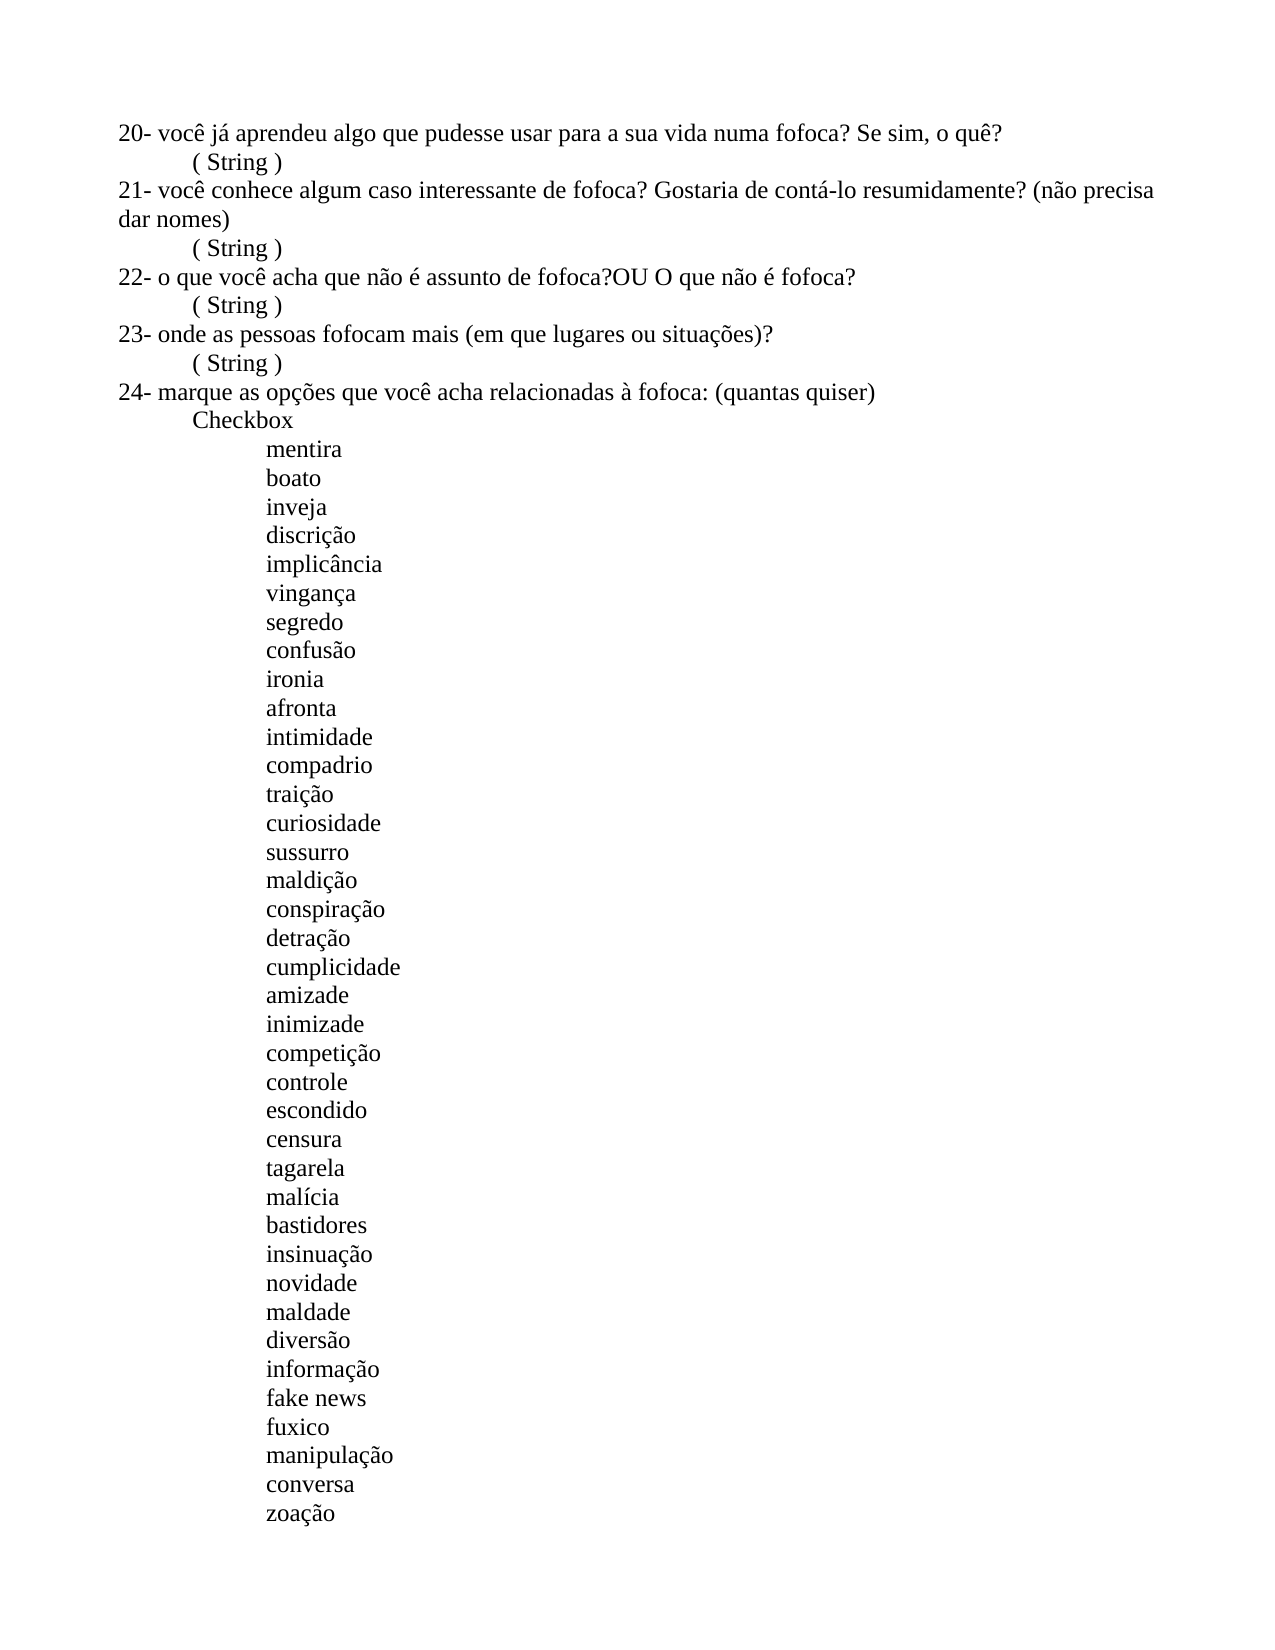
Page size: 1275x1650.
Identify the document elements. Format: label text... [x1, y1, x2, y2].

text maldade [266, 1297, 1157, 1326]
text compadrio [266, 751, 1157, 779]
text censura [266, 1124, 1157, 1153]
text ( String ) [192, 233, 1157, 262]
text segredo [266, 607, 1157, 636]
text manipulação [266, 1441, 1157, 1469]
text 24- marque as opções que você acha relacionadas à fofoca: (quantas quiser) [118, 377, 1157, 406]
text amizade [266, 981, 1157, 1009]
text conspiração [266, 894, 1157, 923]
text conversa [266, 1469, 1157, 1498]
text escondido [266, 1096, 1157, 1124]
text intimidade [266, 722, 1157, 751]
text sussurro [266, 837, 1157, 866]
text 23- onde as pessoas fofocam mais (em que lugares ou situações)? [118, 319, 1157, 348]
text inveja [266, 492, 1157, 521]
text cumplicidade [266, 952, 1157, 981]
text confusão [266, 636, 1157, 664]
text bastidores [266, 1211, 1157, 1239]
text implicância [266, 549, 1157, 578]
text traição [266, 779, 1157, 808]
text competição [266, 1038, 1157, 1067]
text fuxico [266, 1412, 1157, 1441]
text novidade [266, 1268, 1157, 1297]
text curiosidade [266, 808, 1157, 837]
text 20- você já aprendeu algo que pudesse usar para a sua vida numa fofoca? Se sim, o quê? [118, 118, 1157, 147]
text ( String ) [192, 147, 1157, 176]
text malícia [266, 1182, 1157, 1211]
text zoação [266, 1498, 1157, 1527]
text vingança [266, 578, 1157, 607]
text Checkbox [192, 406, 1157, 434]
text ( String ) [192, 348, 1157, 377]
text insinuação [266, 1239, 1157, 1268]
text mentira [266, 434, 1157, 463]
text afronta [266, 693, 1157, 722]
text boato [266, 463, 1157, 492]
text tagarela [266, 1153, 1157, 1182]
text inimizade [266, 1009, 1157, 1038]
text discrição [266, 521, 1157, 549]
text maldição [266, 866, 1157, 894]
text ironia [266, 664, 1157, 693]
text diversão [266, 1326, 1157, 1354]
text controle [266, 1067, 1157, 1096]
text detração [266, 923, 1157, 952]
text informação [266, 1354, 1157, 1383]
text fake news [266, 1383, 1157, 1412]
text ( String ) [192, 291, 1157, 319]
text 21- você conhece algum caso interessante de fofoca? Gostaria de contá-lo resumidamente? (não precisa dar nomes) [118, 176, 1157, 233]
text 22- o que você acha que não é assunto de fofoca?OU O que não é fofoca? [118, 262, 1157, 291]
